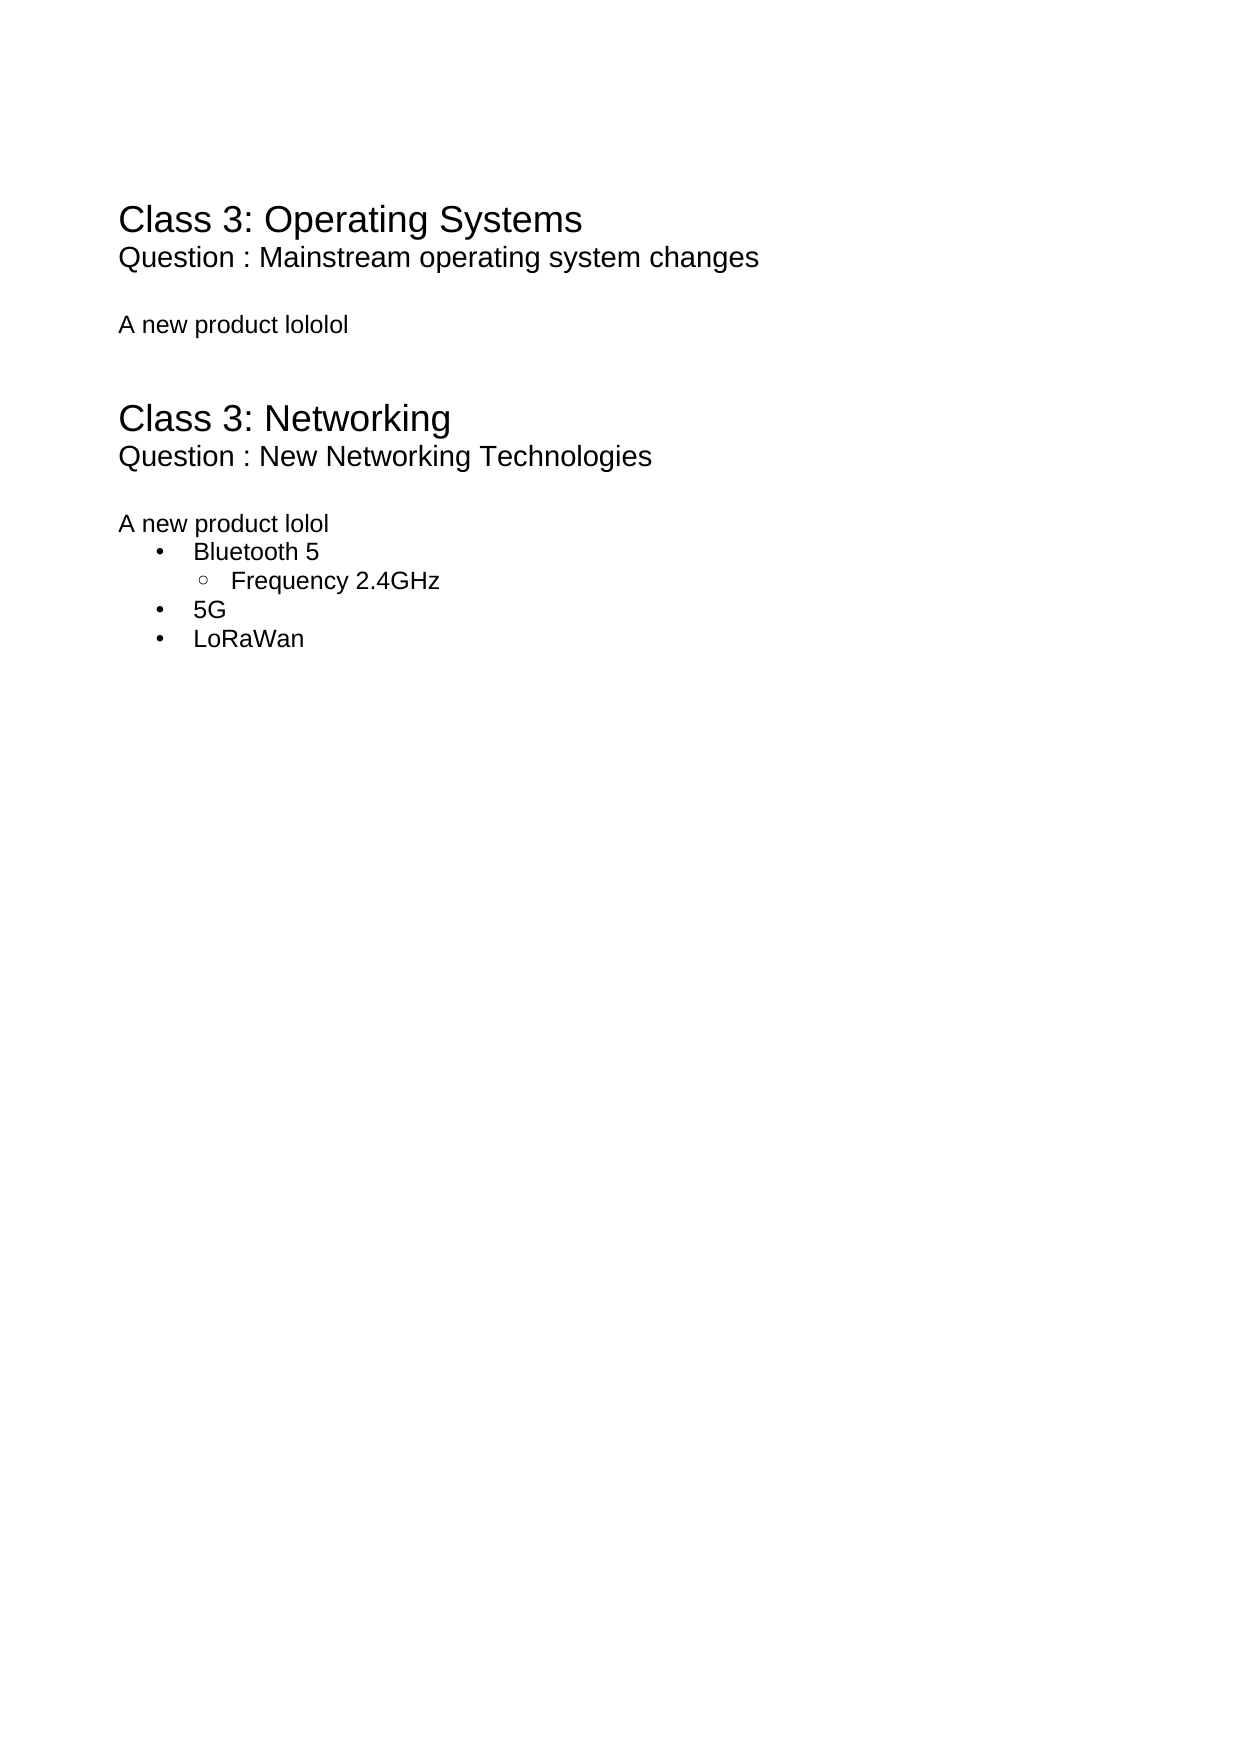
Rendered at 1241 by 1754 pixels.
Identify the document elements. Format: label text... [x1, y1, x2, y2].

list 5G [156, 595, 1122, 624]
text Question : Mainstream operating system changes [118, 240, 1122, 274]
text Question : New Networking Technologies [118, 439, 1122, 473]
list LoRaWan [156, 624, 1122, 653]
text Class 3: Operating Systems [118, 197, 1122, 240]
list Frequency 2.4GHz [193, 566, 1122, 595]
list Bluetooth 5 [156, 537, 1122, 566]
text A new product lololol [118, 310, 1122, 338]
text A new product lolol [118, 509, 1122, 537]
text Class 3: Networking [118, 396, 1122, 439]
